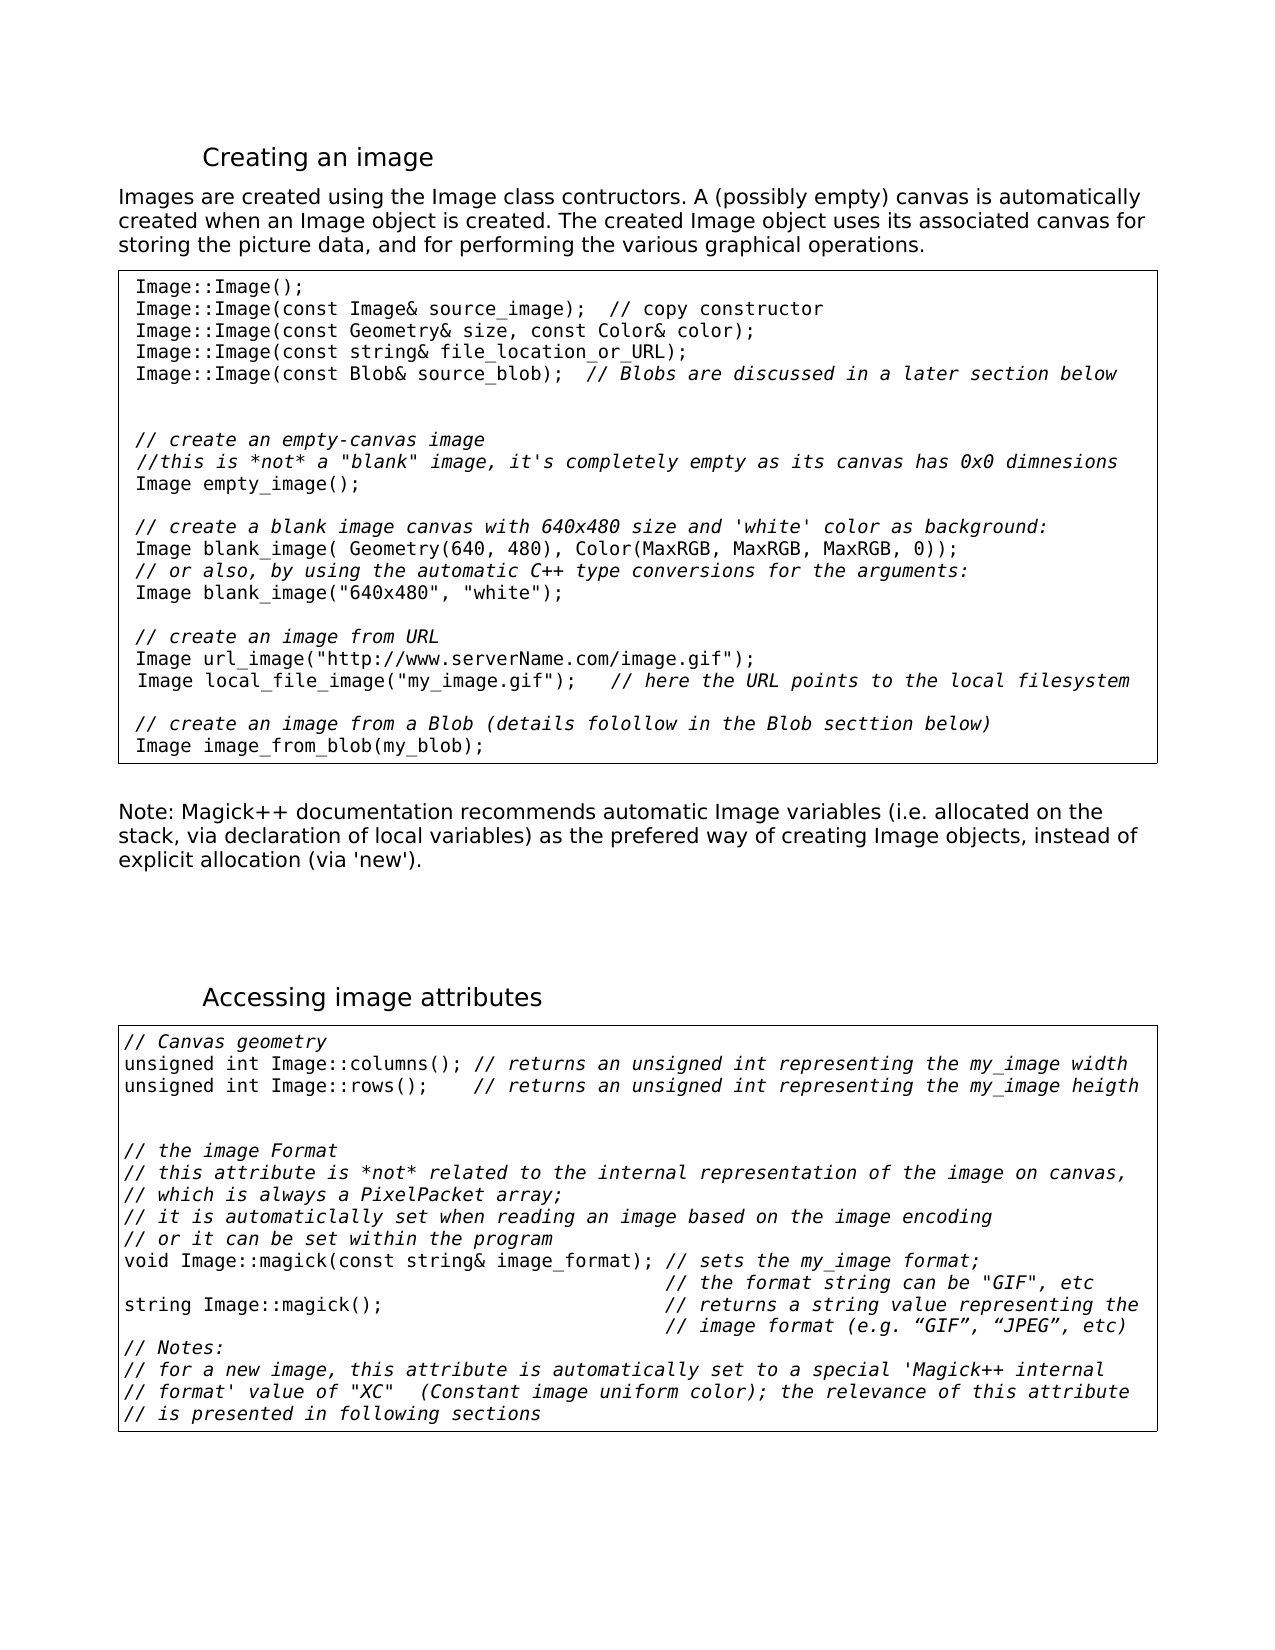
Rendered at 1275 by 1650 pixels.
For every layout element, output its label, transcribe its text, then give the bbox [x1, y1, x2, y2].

subtitle Creating an image [118, 143, 1157, 172]
table_header Image::Image(); Image::Image(const Image& source_image); // copy constructor Image::Image(const Geometry& size, const Color& color); Image::Image(const string& file_location_or_URL); Image::Image(const Blob& source_blob); // Blobs are discussed in a later section below // create an empty-canvas image //this is *not* a "blank" image, it's completely empty as its canvas has 0x0 dimnesions Image empty_image(); // create a blank image canvas with 640x480 size and 'white' color as background: Image blank_image( Geometry(640, 480), Color(MaxRGB, MaxRGB, MaxRGB, 0)); // or also, by using the automatic C++ type conversions for the arguments: Image blank_image("640x480", "white"); // create an image from URL Image url_image("http://www.serverName.com/image.gif"); Image local_file_image("my_image.gif"); // here the URL points to the local filesystem // create an image from a Blob (details folollow in the Blob secttion below) Image image_from_blob(my_blob); [119, 271, 1157, 763]
subtitle Accessing image attributes [118, 984, 1157, 1013]
text Note: Magick++ documentation recommends automatic Image variables (i.e. allocated on the stack, via declaration of local variables) as the prefered way of creating Image objects, instead of explicit allocation (via 'new'). [118, 800, 1157, 873]
table_header // Canvas geometry unsigned int Image::columns(); // returns an unsigned int representing the my_image width unsigned int Image::rows(); // returns an unsigned int representing the my_image heigth // the image Format // this attribute is *not* related to the internal representation of the image on canvas, // which is always a PixelPacket array; // it is automaticlally set when reading an image based on the image encoding // or it can be set within the program void Image::magick(const string& image_format); // sets the my_image format; // the format string can be "GIF", etc string Image::magick(); // returns a string value representing the // image format (e.g. “GIF”, “JPEG”, etc) // Notes: // for a new image, this attribute is automatically set to a special 'Magick++ internal // format' value of "XC" (Constant image uniform color); the relevance of this attribute // is presented in following sections [119, 1026, 1157, 1431]
text Images are created using the Image class contructors. A (possibly empty) canvas is automatically created when an Image object is created. The created Image object uses its associated canvas for storing the picture data, and for performing the various graphical operations. [118, 185, 1157, 258]
